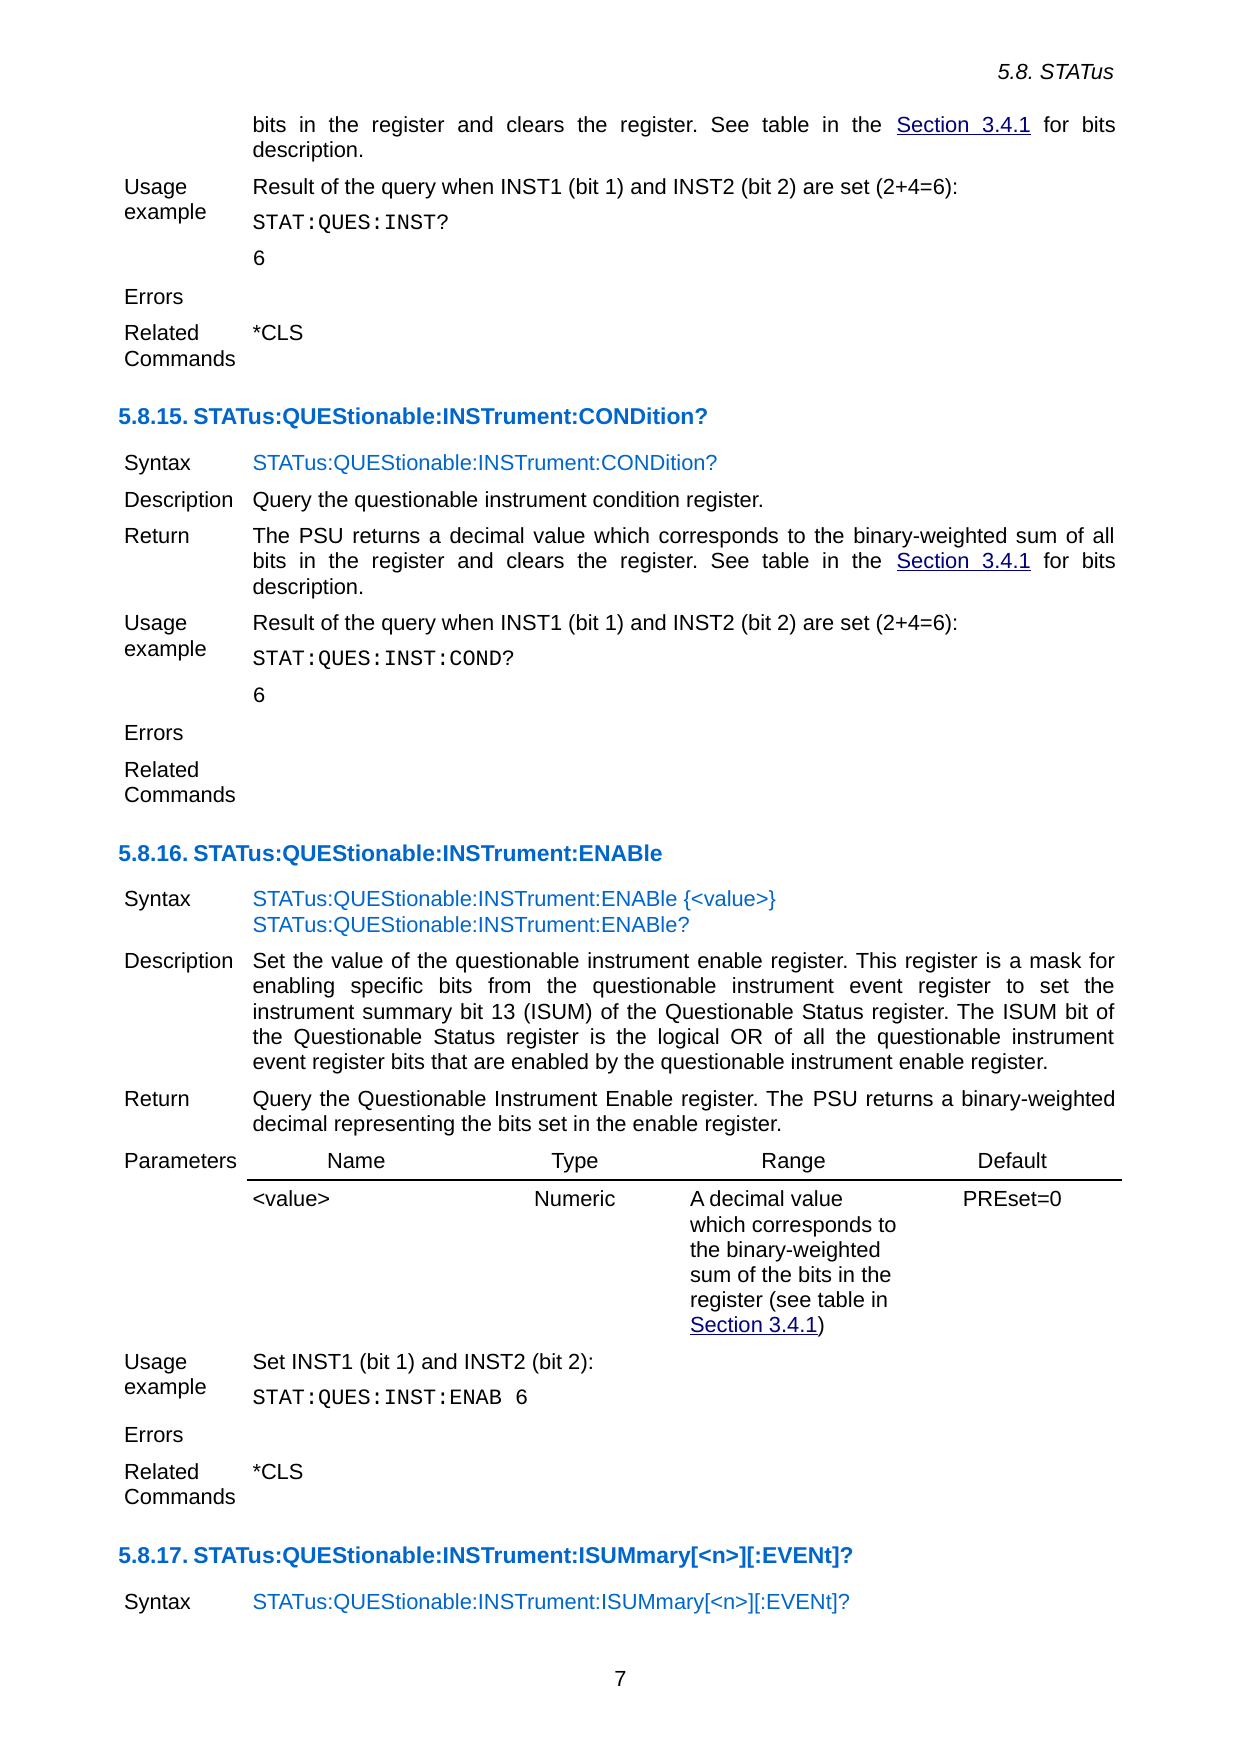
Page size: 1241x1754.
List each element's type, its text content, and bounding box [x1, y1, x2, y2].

table_cell [247, 1417, 1122, 1453]
subtitle STATus:QUEStionable:INSTrument:ENABle [118, 839, 1122, 866]
table_cell The PSU returns a decimal value which corresponds to the binary-weighted sum of all bits in the register and clears the register. See table in the Section 3.4.1 for bits description. [247, 518, 1122, 604]
subtitle STATus:QUEStionable:INSTrument:ISUMmary[<n>][:EVENt]? [118, 1542, 1122, 1568]
table_cell Related Commands [118, 1453, 247, 1515]
table_cell Usage example [118, 1343, 247, 1417]
table_cell *CLS [247, 1453, 1122, 1515]
table_cell Parameters [118, 1142, 247, 1343]
table_cell Description [118, 943, 247, 1080]
table_cell Default [903, 1142, 1122, 1178]
table_cell Result of the query when INST1 (bit 1) and INST2 (bit 2) are set (2+4=6): STAT:QUES:INST:COND? 6 [247, 605, 1122, 714]
table_cell Usage example [118, 168, 247, 278]
table_cell [118, 106, 247, 168]
table_cell Query the questionable instrument condition register. [247, 481, 1122, 517]
table_cell PREset=0 [903, 1181, 1122, 1343]
table_cell Return [118, 1080, 247, 1142]
table_cell Range [684, 1142, 903, 1178]
table_cell Errors [118, 278, 247, 314]
table_cell [247, 751, 1122, 813]
table_header Syntax [118, 444, 247, 481]
table_cell Errors [118, 1417, 247, 1453]
table_cell Set the value of the questionable instrument enable register. This register is a mask for enabling specific bits from the questionable instrument event register to set the instrument summary bit 13 (ISUM) of the Questionable Status register. The ISUM bit of the Questionable Status register is the logical OR of all the questionable instrument event register bits that are enabled by the questionable instrument enable register. [247, 943, 1122, 1080]
table_cell Numeric [465, 1181, 684, 1343]
table_cell [247, 278, 1122, 314]
subtitle STATus:QUEStionable:INSTrument:CONDition? [118, 403, 1122, 429]
table_header STATus:QUEStionable:INSTrument:ENABle {<value>} STATus:QUEStionable:INSTrument:ENABle? [247, 881, 1122, 942]
table_cell Result of the query when INST1 (bit 1) and INST2 (bit 2) are set (2+4=6): STAT:QUES:INST? 6 [247, 168, 1122, 278]
table_header STATus:QUEStionable:INSTrument:CONDition? [247, 444, 1122, 481]
table_cell Type [465, 1142, 684, 1178]
table_cell Set INST1 (bit 1) and INST2 (bit 2): STAT:QUES:INST:ENAB 6 [247, 1343, 1122, 1417]
table_cell Name [247, 1142, 465, 1178]
table_cell *CLS [247, 315, 1122, 376]
table_cell <value> [247, 1181, 465, 1343]
table_cell Usage example [118, 605, 247, 714]
table_cell Query the Questionable Instrument Enable register. The PSU returns a binary-weighted decimal representing the bits set in the enable register. [247, 1080, 1122, 1142]
table_cell Return [118, 518, 247, 604]
table_cell Related Commands [118, 315, 247, 376]
table_cell Description [118, 481, 247, 517]
table_header Syntax [118, 1583, 247, 1619]
table_cell A decimal value which corresponds to the binary-weighted sum of the bits in the register (see table in Section 3.4.1) [684, 1181, 903, 1343]
table_cell [247, 714, 1122, 751]
table_cell bits in the register and clears the register. See table in the Section 3.4.1 for bits description. [247, 106, 1122, 168]
table_cell Related Commands [118, 751, 247, 813]
table_cell Errors [118, 714, 247, 751]
table_header STATus:QUEStionable:INSTrument:ISUMmary[<n>][:EVENt]? [247, 1583, 1122, 1619]
table_header Syntax [118, 881, 247, 942]
